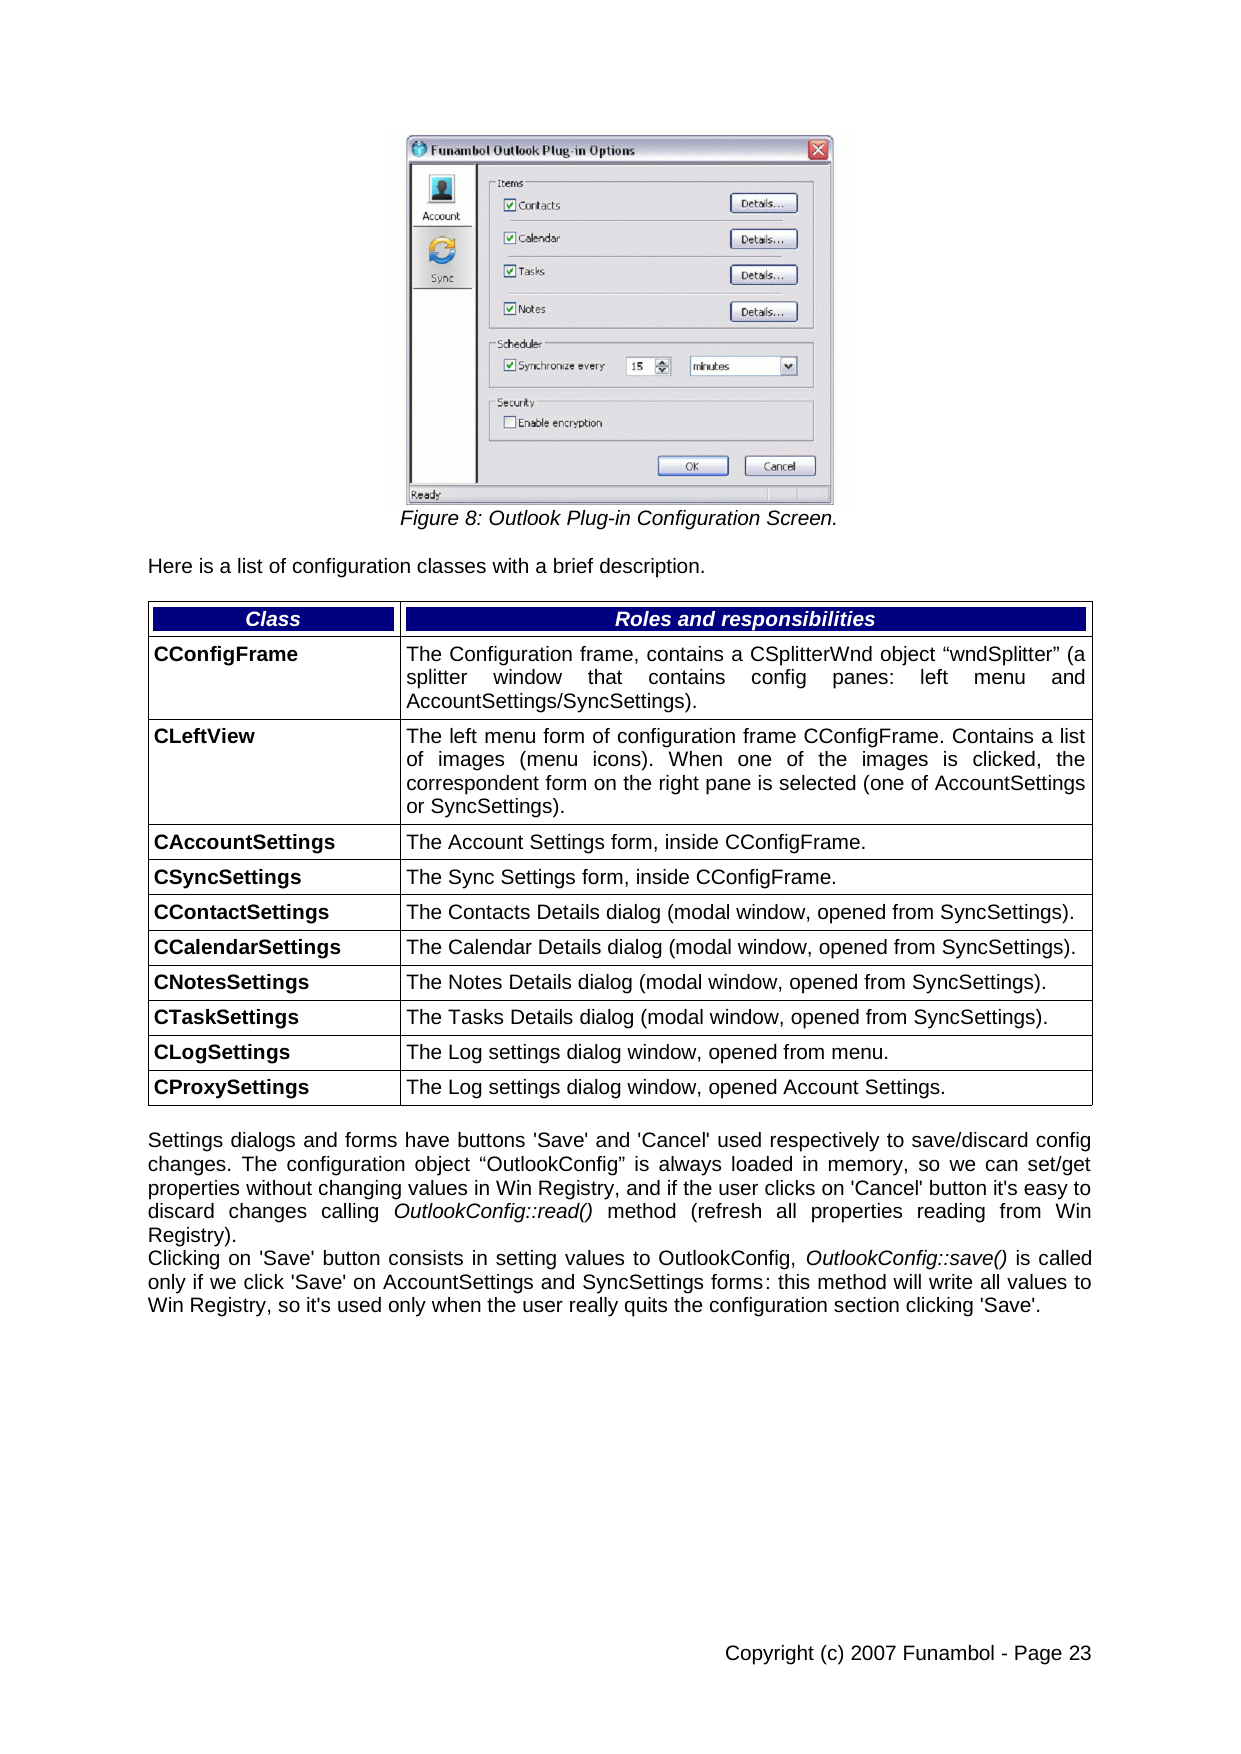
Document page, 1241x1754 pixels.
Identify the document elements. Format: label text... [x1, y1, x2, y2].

table_cell The left menu form of configuration frame CConfigFrame. Contains a list of images (menu icons). When one of the images is clicked, the correspondent form on the right pane is selected (one of AccountSettings or SyncSettings). [401, 720, 1092, 824]
table_cell CCalendarSettings [149, 931, 400, 965]
table_cell CTaskSettings [149, 1001, 400, 1035]
table_cell The Notes Details dialog (modal window, opened from SyncSettings). [401, 966, 1092, 1000]
table_header Class [149, 602, 400, 636]
table_cell CSyncSettings [149, 860, 400, 894]
table_cell CContactSettings [149, 895, 400, 930]
table_cell CLogSettings [149, 1036, 400, 1070]
table_cell CNotesSettings [149, 966, 400, 1000]
table_cell CConfigFrame [149, 637, 400, 719]
table_cell The Log settings dialog window, opened Account Settings. [401, 1071, 1092, 1105]
table_cell The Log settings dialog window, opened from menu. [401, 1036, 1092, 1070]
picture [383, 130, 857, 507]
table_cell CProxySettings [149, 1071, 400, 1105]
table_cell CAccountSettings [149, 825, 400, 859]
table_header Roles and responsibilities [401, 602, 1092, 636]
text Settings dialogs and forms have buttons 'Save' and 'Cancel' used respectively to save/discard config changes. The configuration object “OutlookConfig” is always loaded in memory, so we can set/get properties without changing values in Win Registry, and if the user clicks on 'Cancel' button it's easy to discard changes calling OutlookConfig::read() method (refresh all properties reading from Win Registry). Clicking on 'Save' button consists in setting values to OutlookConfig, OutlookConfig::save() is called only if we click 'Save' on AccountSettings and SyncSettings forms: this method will write all values to Win Registry, so it's used only when the user really quits the configuration section clicking 'Save'. [148, 1129, 1093, 1317]
table_cell The Tasks Details dialog (modal window, opened from SyncSettings). [401, 1001, 1092, 1035]
table_cell The Account Settings form, inside CConfigFrame. [401, 825, 1092, 859]
table_cell The Configuration frame, contains a CSplitterWnd object “wndSplitter” (a splitter window that contains config panes: left menu and AccountSettings/SyncSettings). [401, 637, 1092, 719]
table_cell The Sync Settings form, inside CConfigFrame. [401, 860, 1092, 894]
table_cell CLeftView [149, 720, 400, 824]
text Here is a list of configuration classes with a brief description. [148, 118, 1093, 578]
table_cell The Calendar Details dialog (modal window, opened from SyncSettings). [401, 931, 1092, 965]
table_cell The Contacts Details dialog (modal window, opened from SyncSettings). [401, 895, 1092, 930]
text Figure 8: Outlook Plug-in Configuration Screen. [384, 507, 856, 530]
